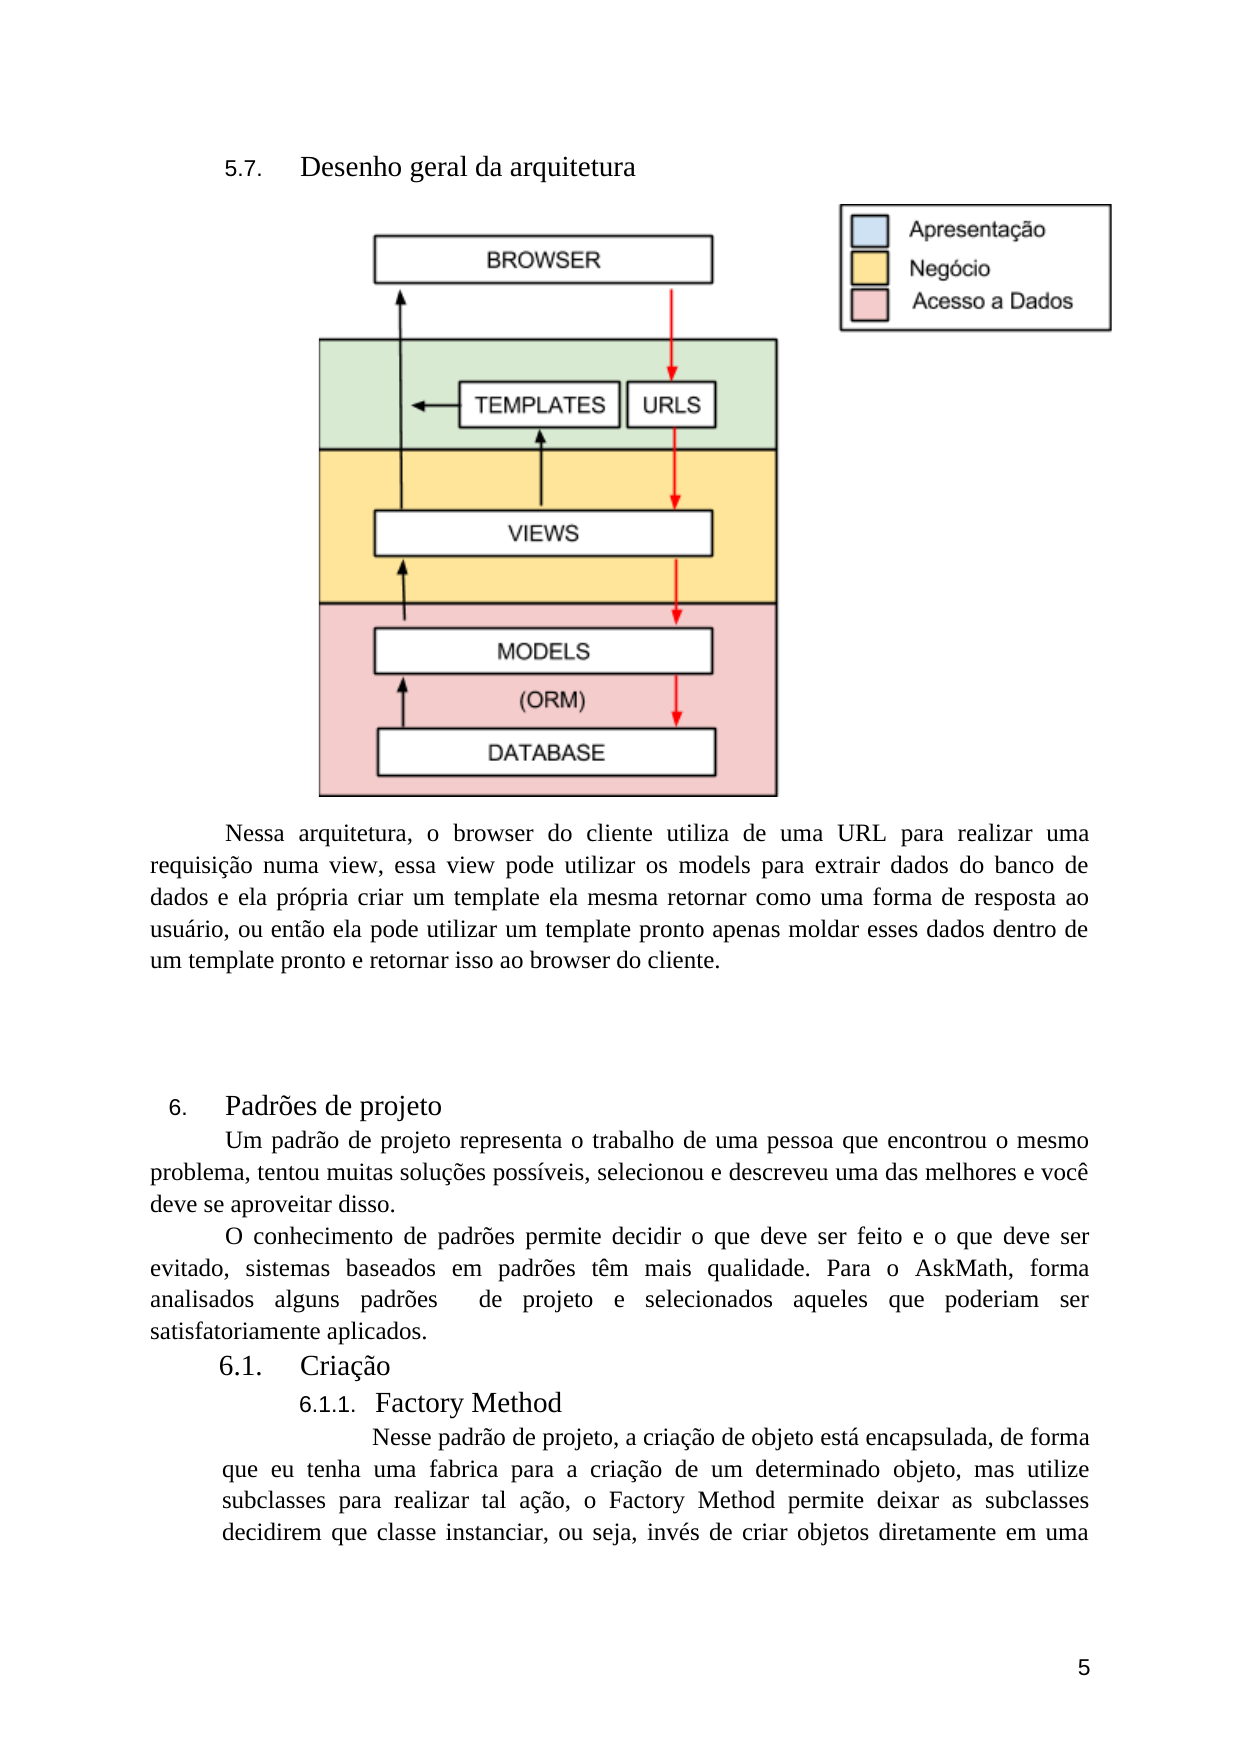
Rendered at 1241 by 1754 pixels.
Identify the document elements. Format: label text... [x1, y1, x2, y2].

list Padrões de projeto [150, 1089, 1090, 1122]
picture [318, 204, 1112, 797]
text Nesse padrão de projeto, a criação de objeto está encapsulada, de forma que eu tenha uma fabrica para a criação de um determinado objeto, mas utilize subclasses para realizar tal ação, o Factory Method permite deixar as subclasses decidirem que classe instanciar, ou seja, invés de criar objetos diretamente em uma [222, 1423, 1090, 1546]
text Um padrão de projeto representa o trabalho de uma pessoa que encontrou o mesmo problema, tentou muitas soluções possíveis, selecionou e descreveu uma das melhores e você deve se aproveitar disso. [150, 1127, 1090, 1218]
text Nessa arquitetura, o browser do cliente utiliza de uma URL para realizar uma requisição numa view, essa view pode utilizar os models para extrair dados do banco de dados e ela própria criar um template ela mesma retornar como uma forma de resposta ao usuário, ou então ela pode utilizar um template pronto apenas moldar esses dados dentro de um template pronto e retornar isso ao browser do cliente. [150, 819, 1090, 974]
list Criação [150, 1349, 1090, 1381]
list Desenho geral da arquitetura [150, 150, 1090, 816]
text O conhecimento de padrões permite decidir o que deve ser feito e o que deve ser evitado, sistemas baseados em padrões têm mais qualidade. Para o AskMath, forma analisados alguns padrões de projeto e selecionados aqueles que poderiam ser satisfatoriamente aplicados. [150, 1222, 1090, 1345]
list Factory Method [150, 1386, 1090, 1418]
